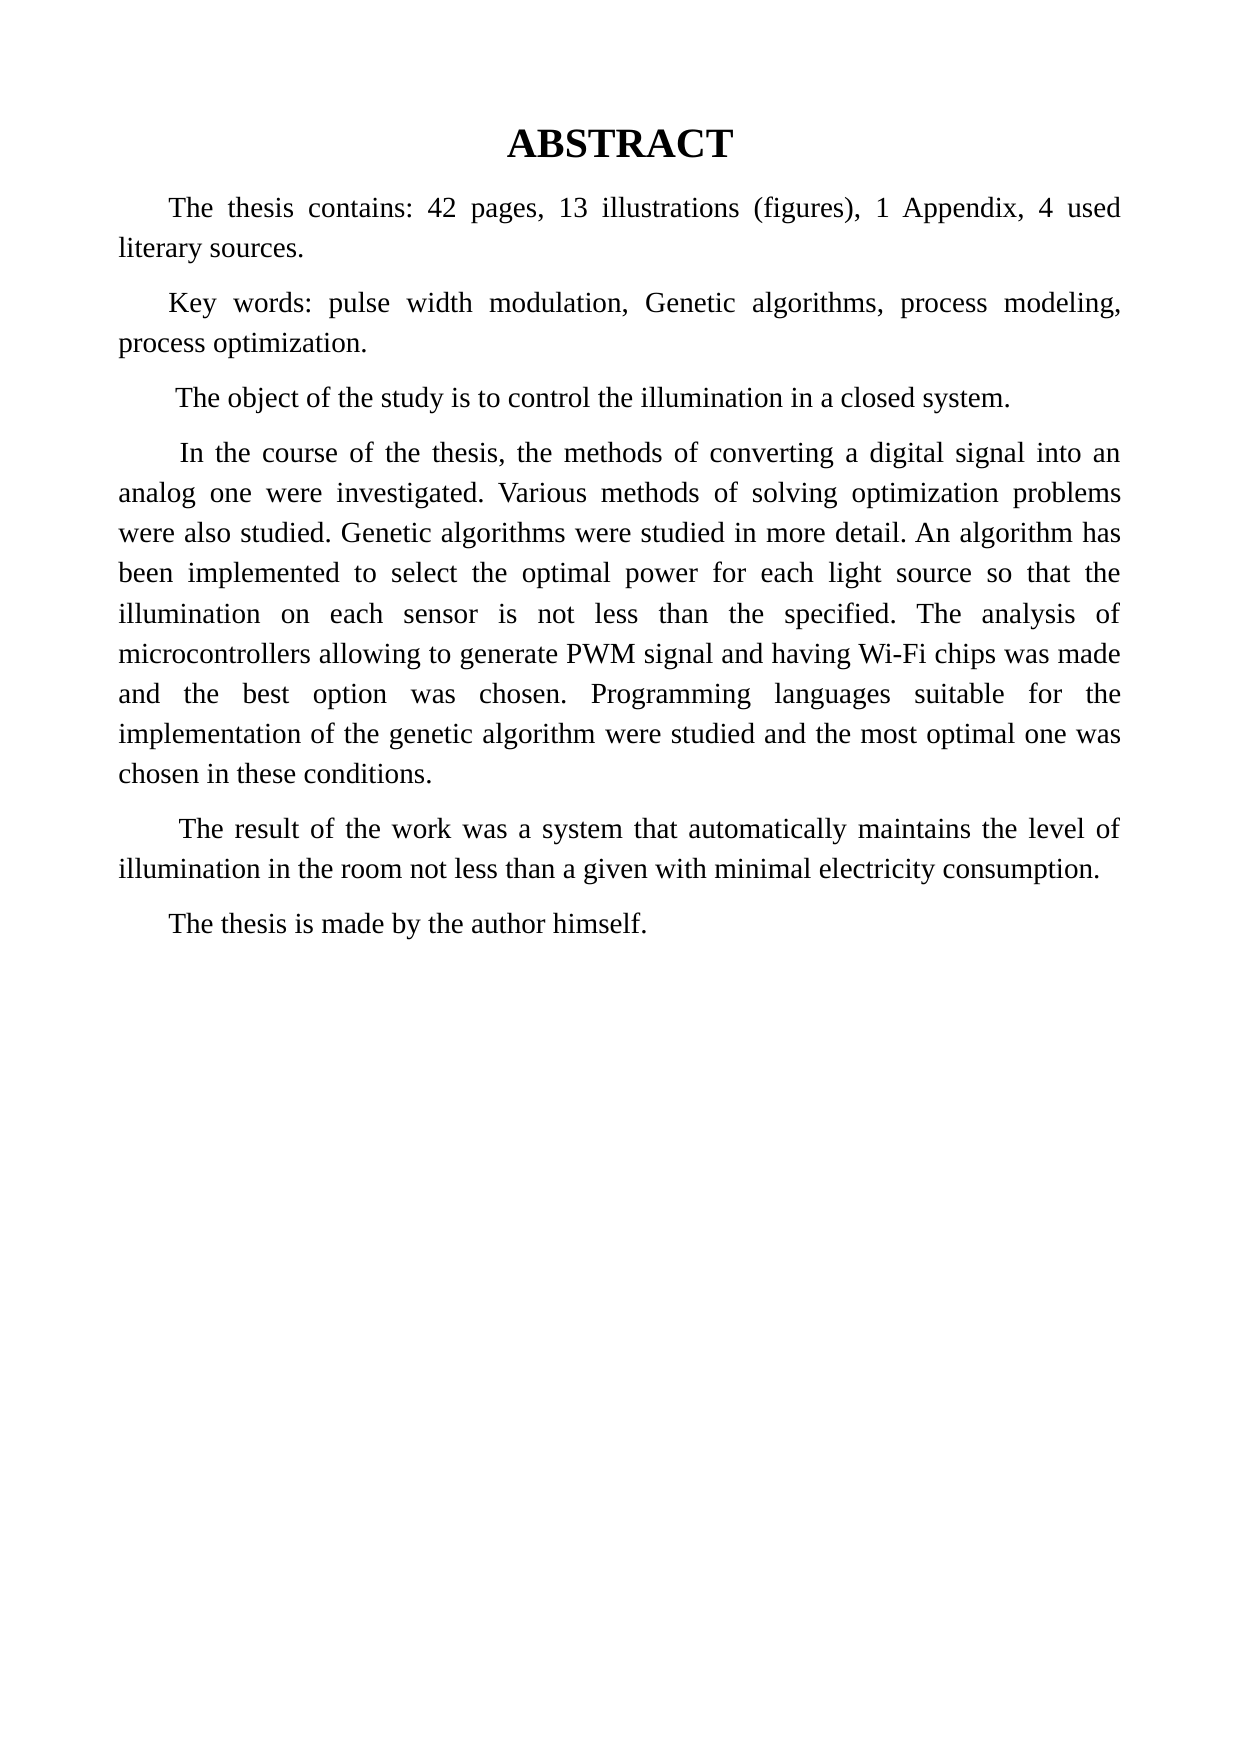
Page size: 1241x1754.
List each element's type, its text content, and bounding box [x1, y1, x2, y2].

text The object of the study is to control the illumination in a closed system. [118, 380, 1122, 414]
text ABSTRACT [118, 118, 1122, 166]
text In the course of the thesis, the methods of converting a digital signal into an analog one were investigated. Various methods of solving optimization problems were also studied. Genetic algorithms were studied in more detail. An algorithm has been implemented to select the optimal power for each light source so that the illumination on each sensor is not less than the specified. The analysis of microcontrollers allowing to generate PWM signal and having Wi-Fi chips was made and the best option was chosen. Programming languages suitable for the implementation of the genetic algorithm were studied and the most optimal one was chosen in these conditions. [118, 435, 1122, 790]
text The thesis is made by the author himself. [118, 906, 1122, 940]
text The result of the work was a system that automatically maintains the level of illumination in the room not less than a given with minimal electricity consumption. [118, 811, 1122, 885]
text Key words: pulse width modulation, Genetic algorithms, process modeling, process optimization. [118, 285, 1122, 359]
text The thesis contains: 42 pages, 13 illustrations (figures), 1 Appendix, 4 used literary sources. [118, 190, 1122, 264]
